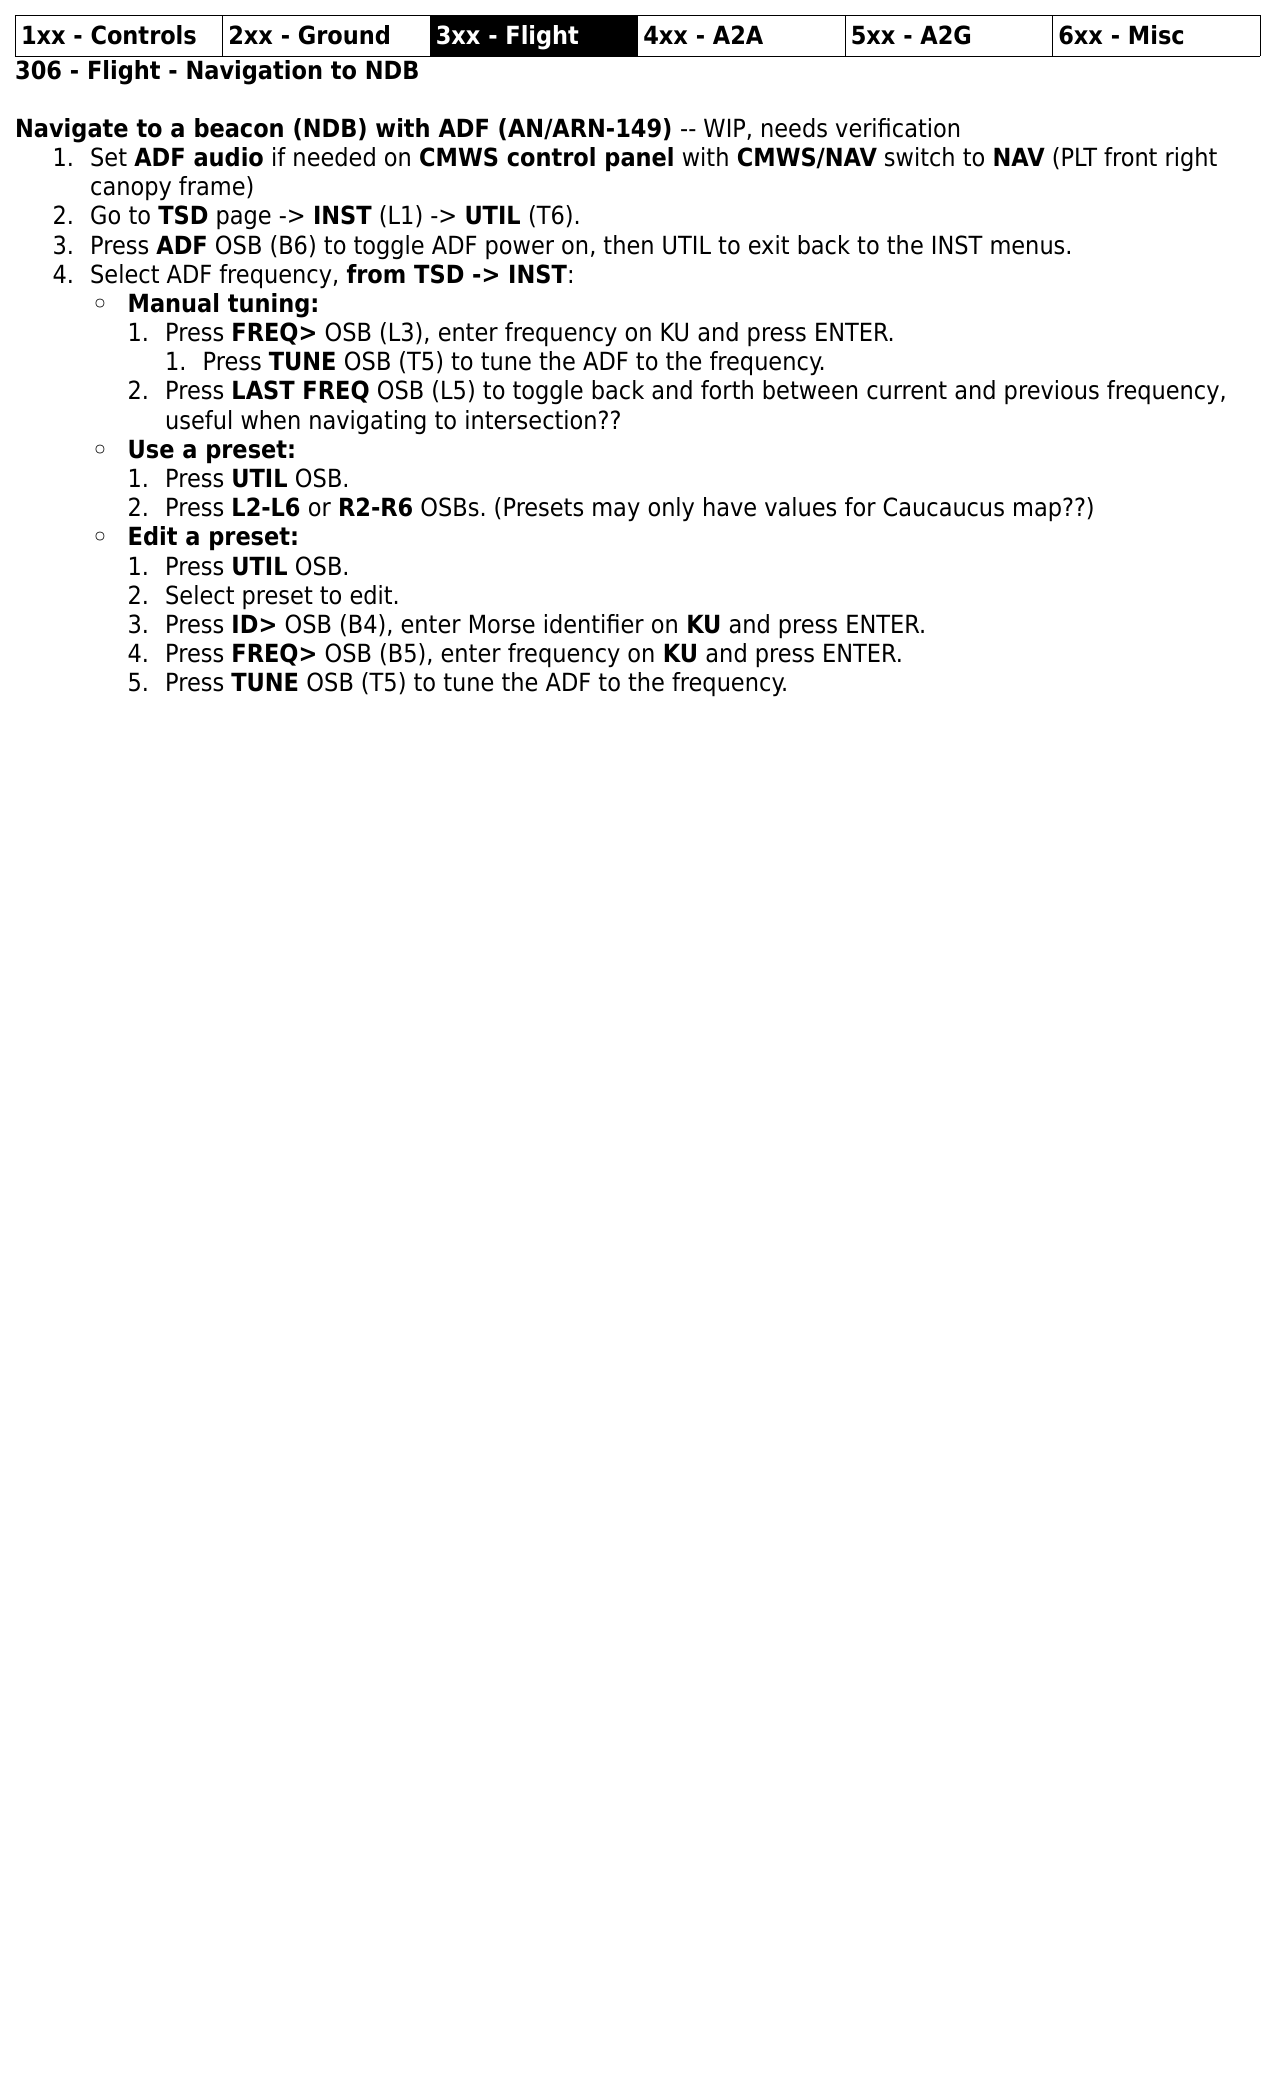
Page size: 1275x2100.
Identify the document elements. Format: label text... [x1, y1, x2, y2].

list Select ADF frequency, from TSD -> INST: [52, 260, 1260, 289]
table_header 5xx - A2G [846, 16, 1052, 56]
list Press TUNE OSB (T5) to tune the ADF to the frequency. [127, 668, 1260, 697]
list Use a preset: [90, 435, 1260, 464]
list Press FREQ> OSB (B5), enter frequency on KU and press ENTER. [127, 639, 1260, 668]
table_header 3xx - Flight [431, 16, 637, 56]
list Press TUNE OSB (T5) to tune the ADF to the frequency. [165, 347, 1260, 377]
list Go to TSD page -> INST (L1) -> UTIL (T6). [52, 202, 1260, 231]
list Manual tuning: [90, 289, 1260, 318]
table_header 1xx - Controls [16, 16, 222, 56]
list Select preset to edit. [127, 581, 1260, 610]
text 306 - Flight - Navigation to NDB [15, 57, 1260, 85]
list Press UTIL OSB. [127, 552, 1260, 581]
table_header 4xx - A2A [638, 16, 845, 56]
list Press ID> OSB (B4), enter Morse identifier on KU and press ENTER. [127, 610, 1260, 639]
text Navigate to a beacon (NDB) with ADF (AN/ARN-149) -- WIP, needs verification [15, 114, 1260, 143]
list Press LAST FREQ OSB (L5) to toggle back and forth between current and previous frequency, useful when navigating to intersection?? [127, 377, 1260, 435]
table_header 2xx - Ground [223, 16, 430, 56]
list Set ADF audio if needed on CMWS control panel with CMWS/NAV switch to NAV (PLT front right canopy frame) [52, 143, 1260, 202]
list Edit a preset: [90, 522, 1260, 552]
list Press L2-L6 or R2-R6 OSBs. (Presets may only have values for Caucaucus map??) [127, 493, 1260, 522]
list Press UTIL OSB. [127, 464, 1260, 493]
list Press FREQ> OSB (L3), enter frequency on KU and press ENTER. [127, 318, 1260, 347]
table_header 6xx - Misc [1053, 16, 1260, 56]
list Press ADF OSB (B6) to toggle ADF power on, then UTIL to exit back to the INST menus. [52, 231, 1260, 260]
